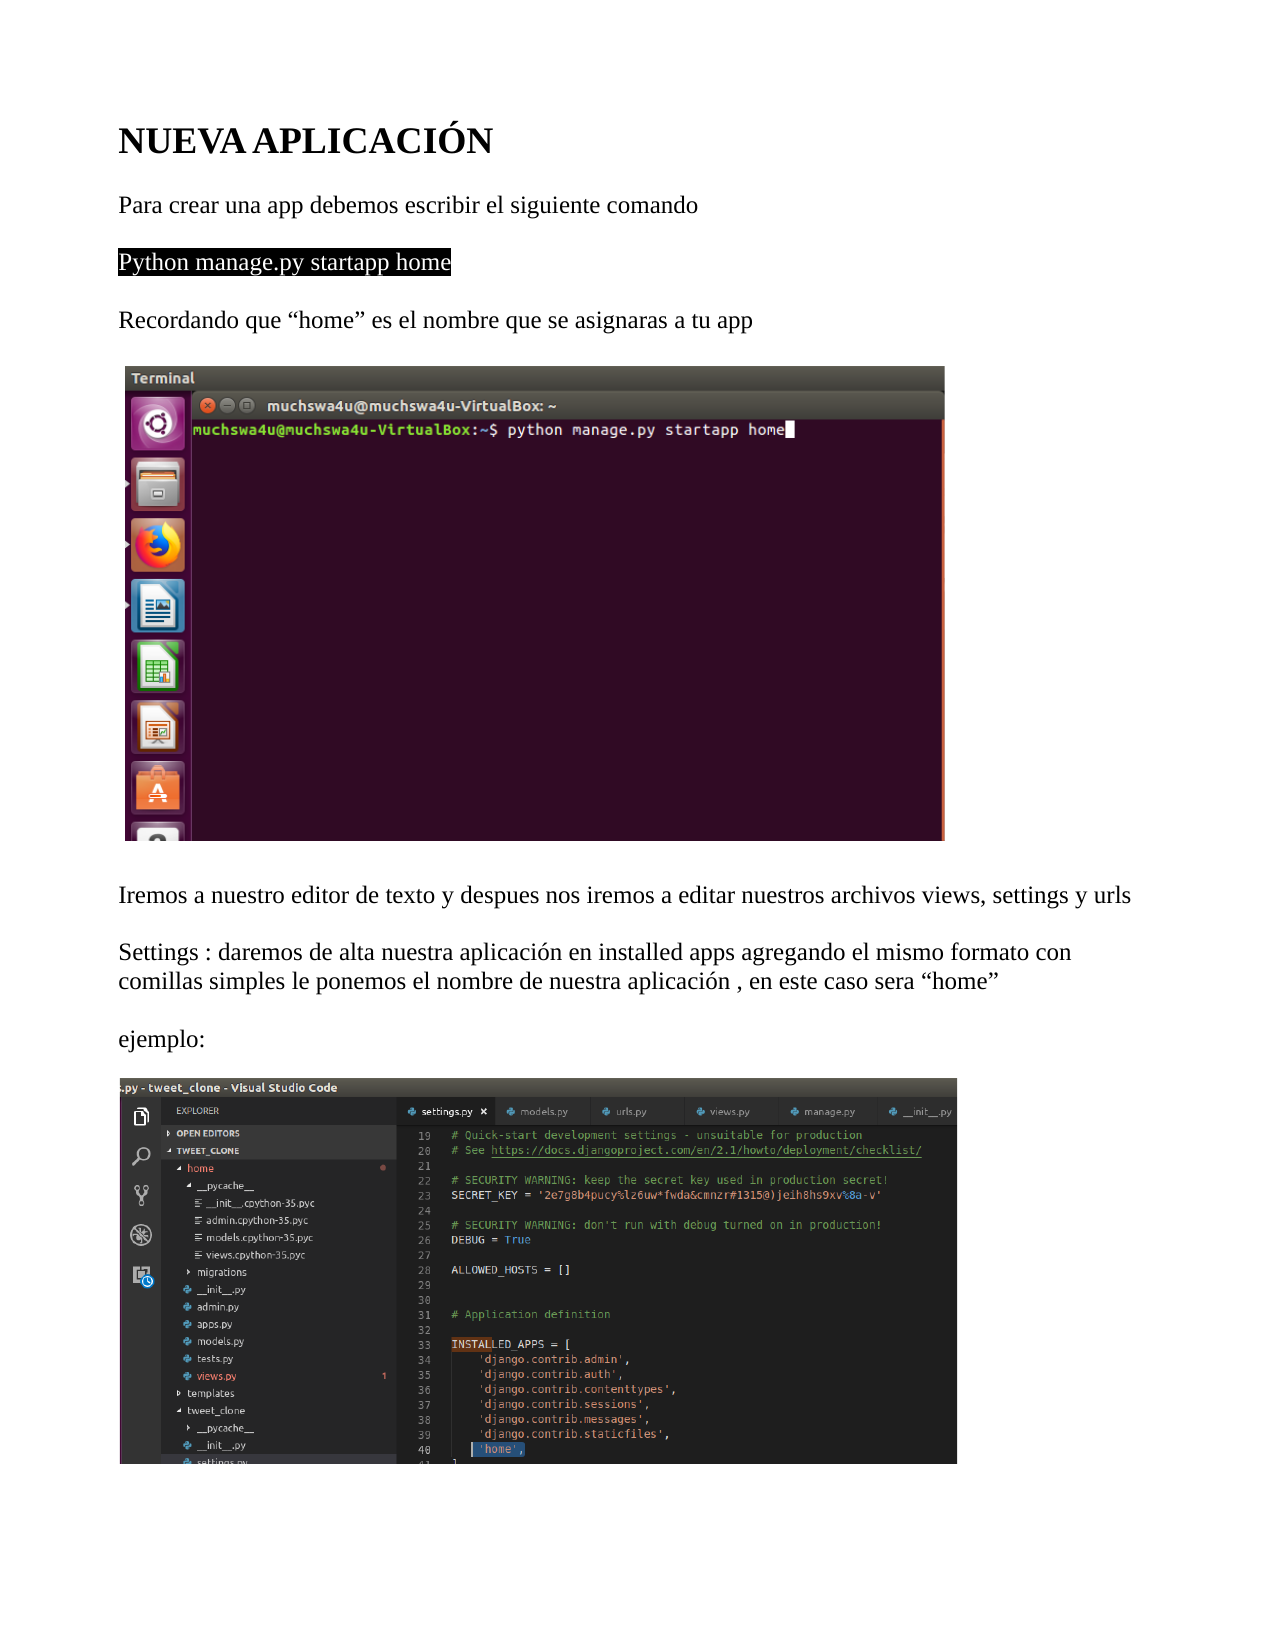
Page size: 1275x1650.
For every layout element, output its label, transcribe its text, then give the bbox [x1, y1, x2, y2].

text Para crear una app debemos escribir el siguiente comando [118, 190, 1157, 219]
text Python manage.py startapp home [118, 247, 1157, 276]
text NUEVA APLICACIÓN [118, 118, 1157, 161]
text Iremos a nuestro editor de texto y despues nos iremos a editar nuestros archivos views, settings y urls [118, 880, 1157, 909]
text ejemplo: [118, 1024, 1157, 1052]
text Recordando que “home” es el nombre que se asignaras a tu app [118, 305, 1157, 334]
picture [119, 1078, 275, 1464]
text Settings : daremos de alta nuestra aplicación en installed apps agregando el mismo formato con comillas simples le ponemos el nombre de nuestra aplicación , en este caso sera “home” [118, 937, 1157, 995]
